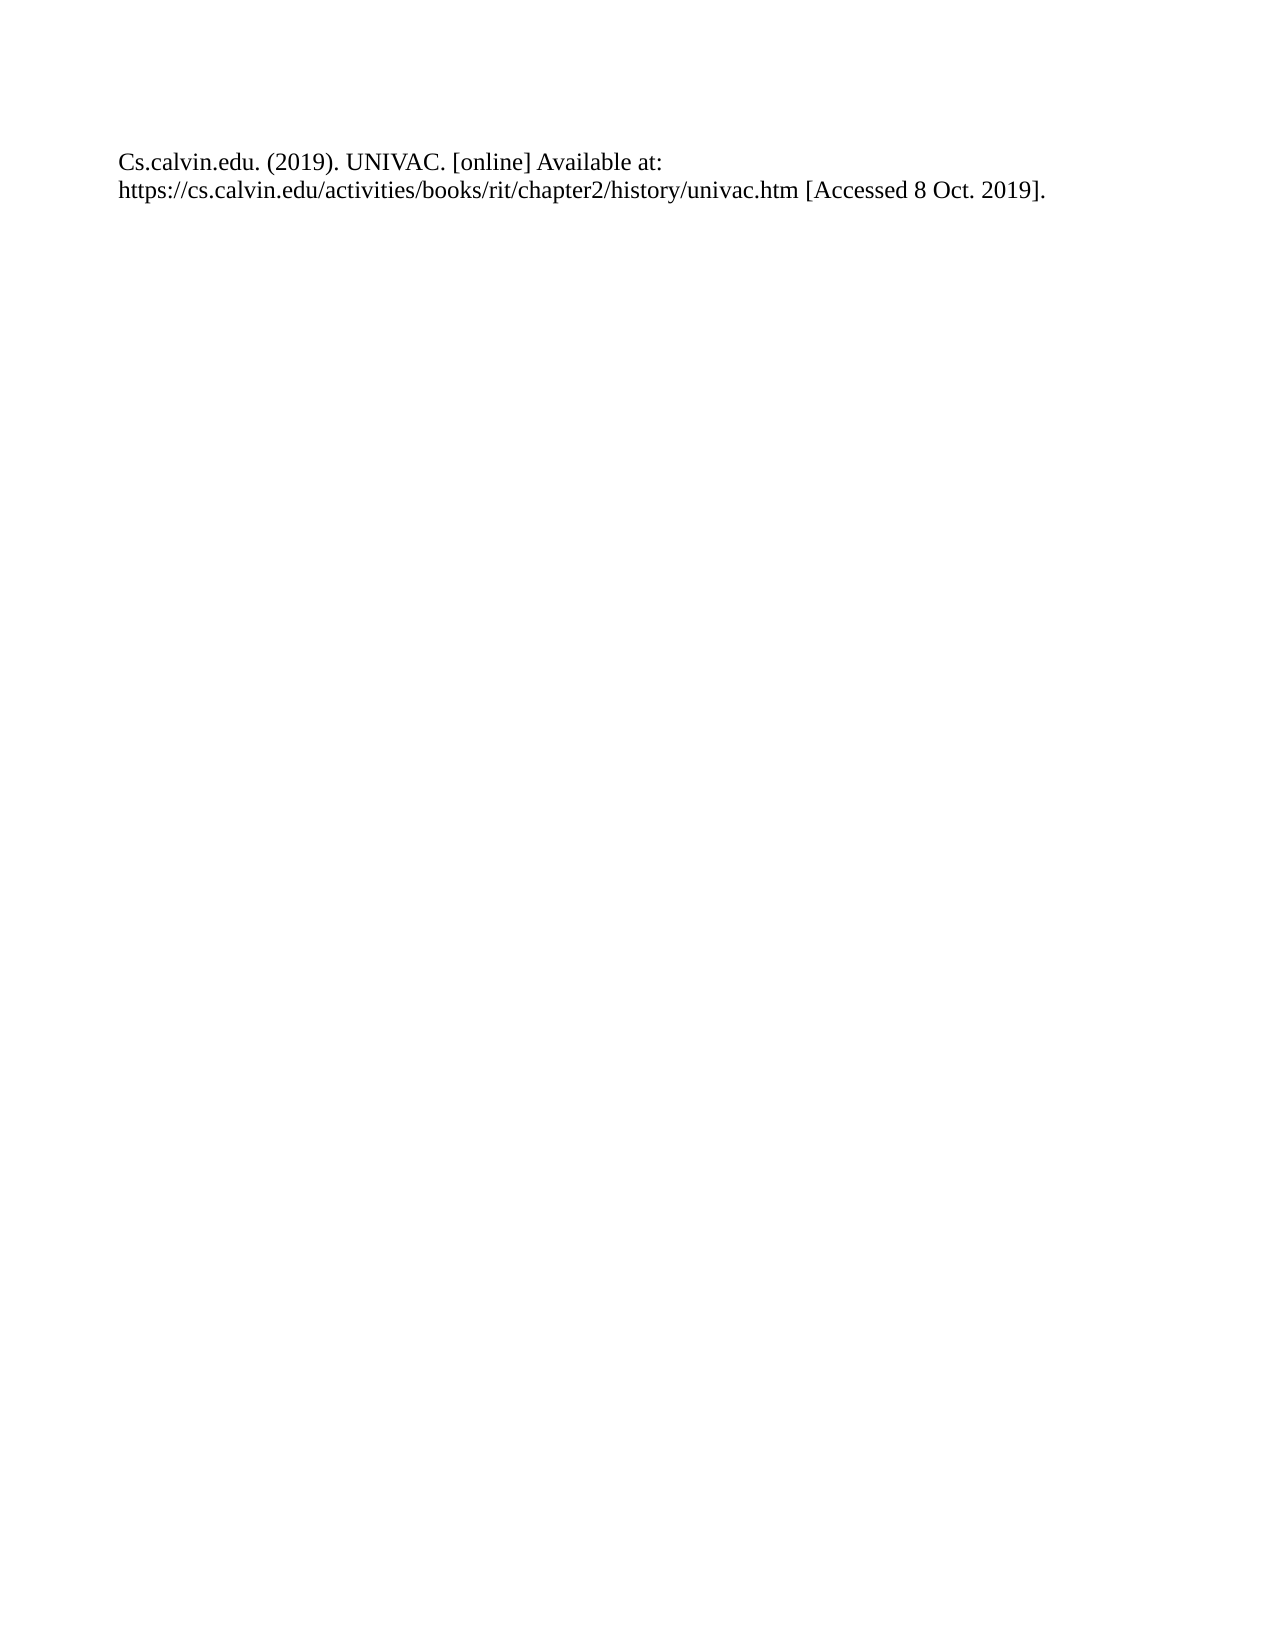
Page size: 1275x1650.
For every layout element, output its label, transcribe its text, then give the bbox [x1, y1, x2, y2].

text Cs.calvin.edu. (2019). UNIVAC. [online] Available at: https://cs.calvin.edu/activities/books/rit/chapter2/history/univac.htm [Accessed 8 Oct. 2019]. [118, 147, 1157, 204]
